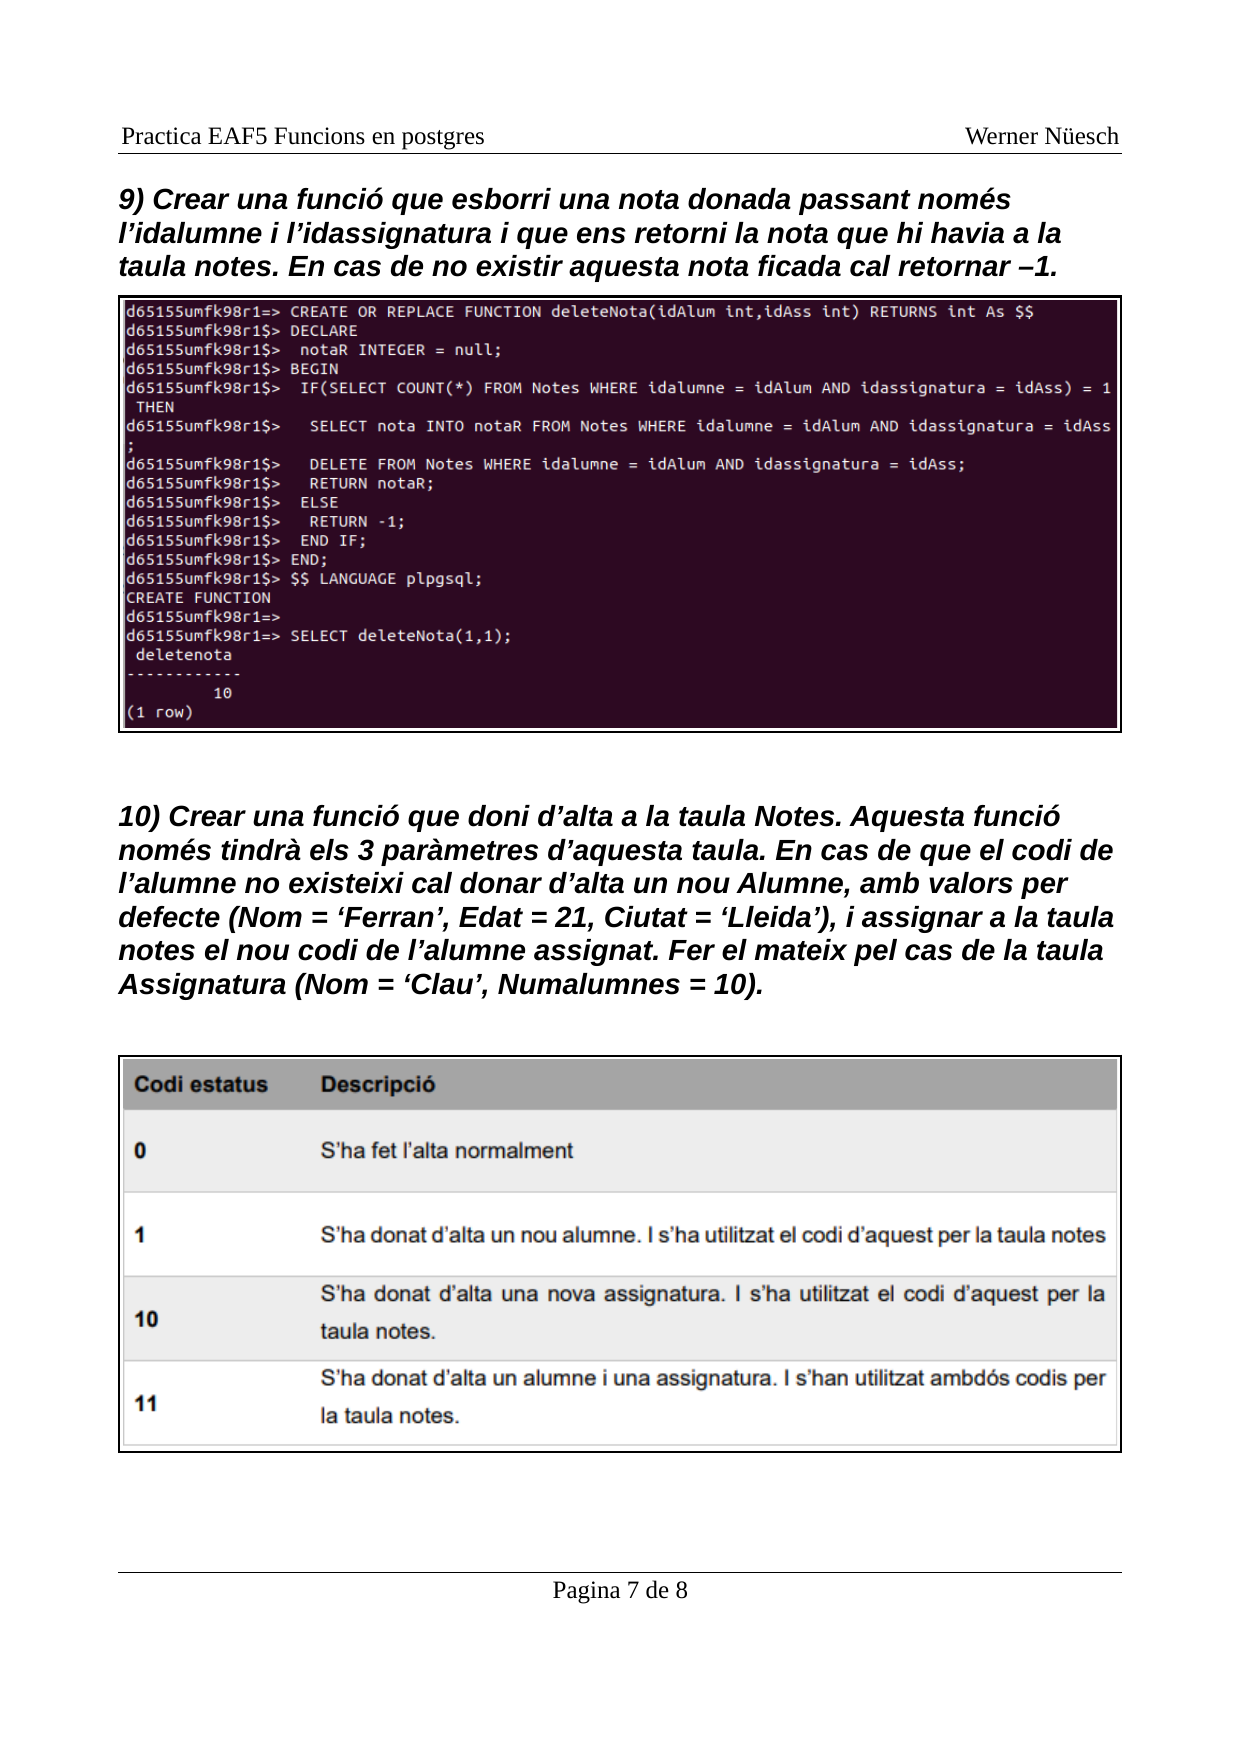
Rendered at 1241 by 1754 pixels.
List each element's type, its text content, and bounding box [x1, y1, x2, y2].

subtitle 9) Crear una funció que esborri una nota donada passant només l’idalumne i l’idassignatura i que ens retorni la nota que hi havia a la taula notes. En cas de no existir aquesta nota ficada cal retornar –1. [118, 182, 1122, 283]
subtitle 10) Crear una funció que doni d’alta a la taula Notes. Aquesta funció només tindrà els 3 paràmetres d’aquesta taula. En cas de que el codi de l’alumne no existeixi cal donar d’alta un nou Alumne, amb valors per defecte (Nom = ‘Ferran’, Edat = 21, Ciutat = ‘Lleida’), i assignar a la taula notes el nou codi de l’alumne assignat. Fer el mateix pel cas de la taula Assignatura (Nom = ‘Clau’, Numalumnes = 10). [118, 799, 1122, 1000]
picture [123, 1059, 1118, 1449]
picture [123, 300, 1118, 728]
